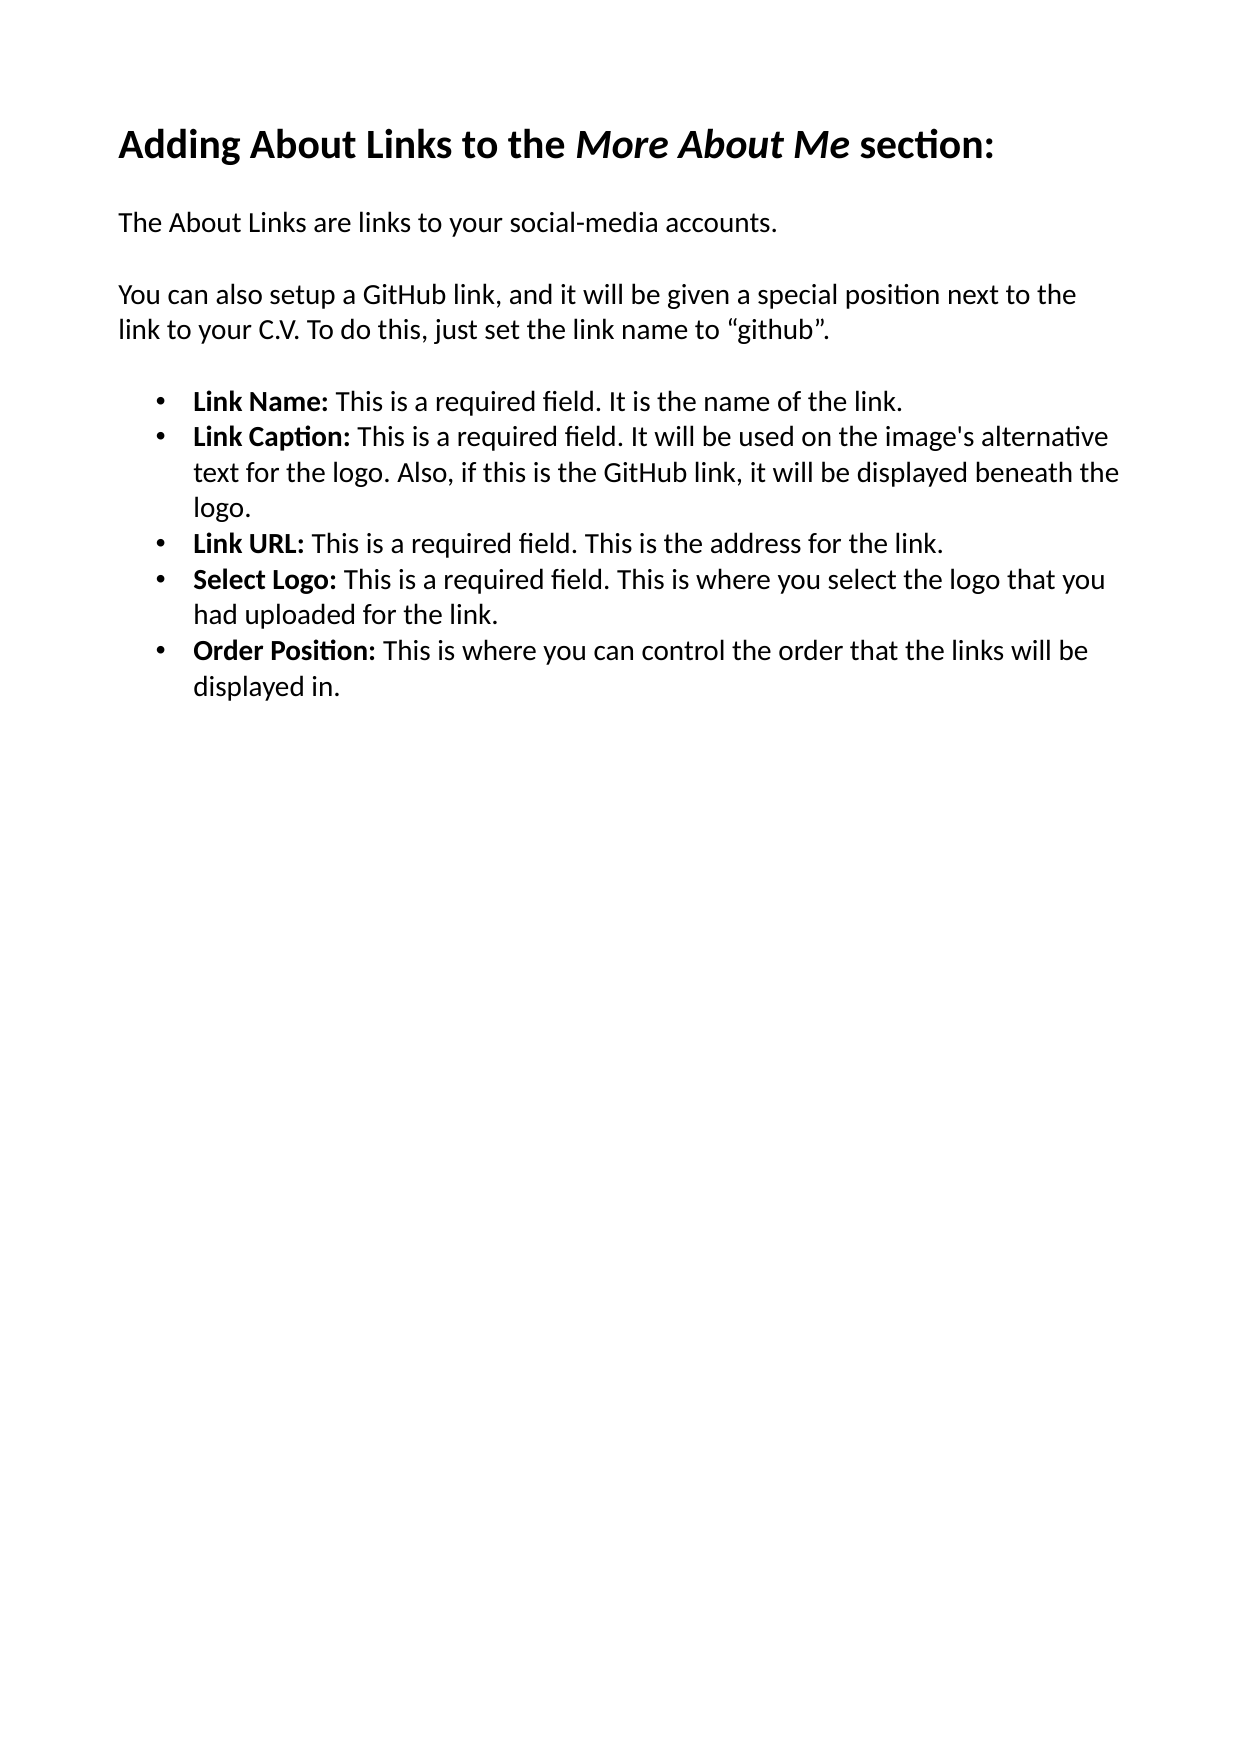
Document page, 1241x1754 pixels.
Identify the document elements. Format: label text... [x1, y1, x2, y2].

text The About Links are links to your social-media accounts. [118, 204, 1122, 240]
list Link Caption: This is a required field. It will be used on the image's alternative text for the logo. Also, if this is the GitHub link, it will be displayed beneath the logo. [156, 418, 1122, 525]
list Link Name: This is a required field. It is the name of the link. [156, 383, 1122, 418]
text You can also setup a GitHub link, and it will be given a special position next to the link to your C.V. To do this, just set the link name to “github”. [118, 276, 1122, 347]
list Order Position: This is where you can control the order that the links will be displayed in. [156, 632, 1122, 703]
text Adding About Links to the More About Me section: [118, 118, 1122, 169]
list Select Logo: This is a required field. This is where you select the logo that you had uploaded for the link. [156, 561, 1122, 632]
list Link URL: This is a required field. This is the address for the link. [156, 525, 1122, 561]
